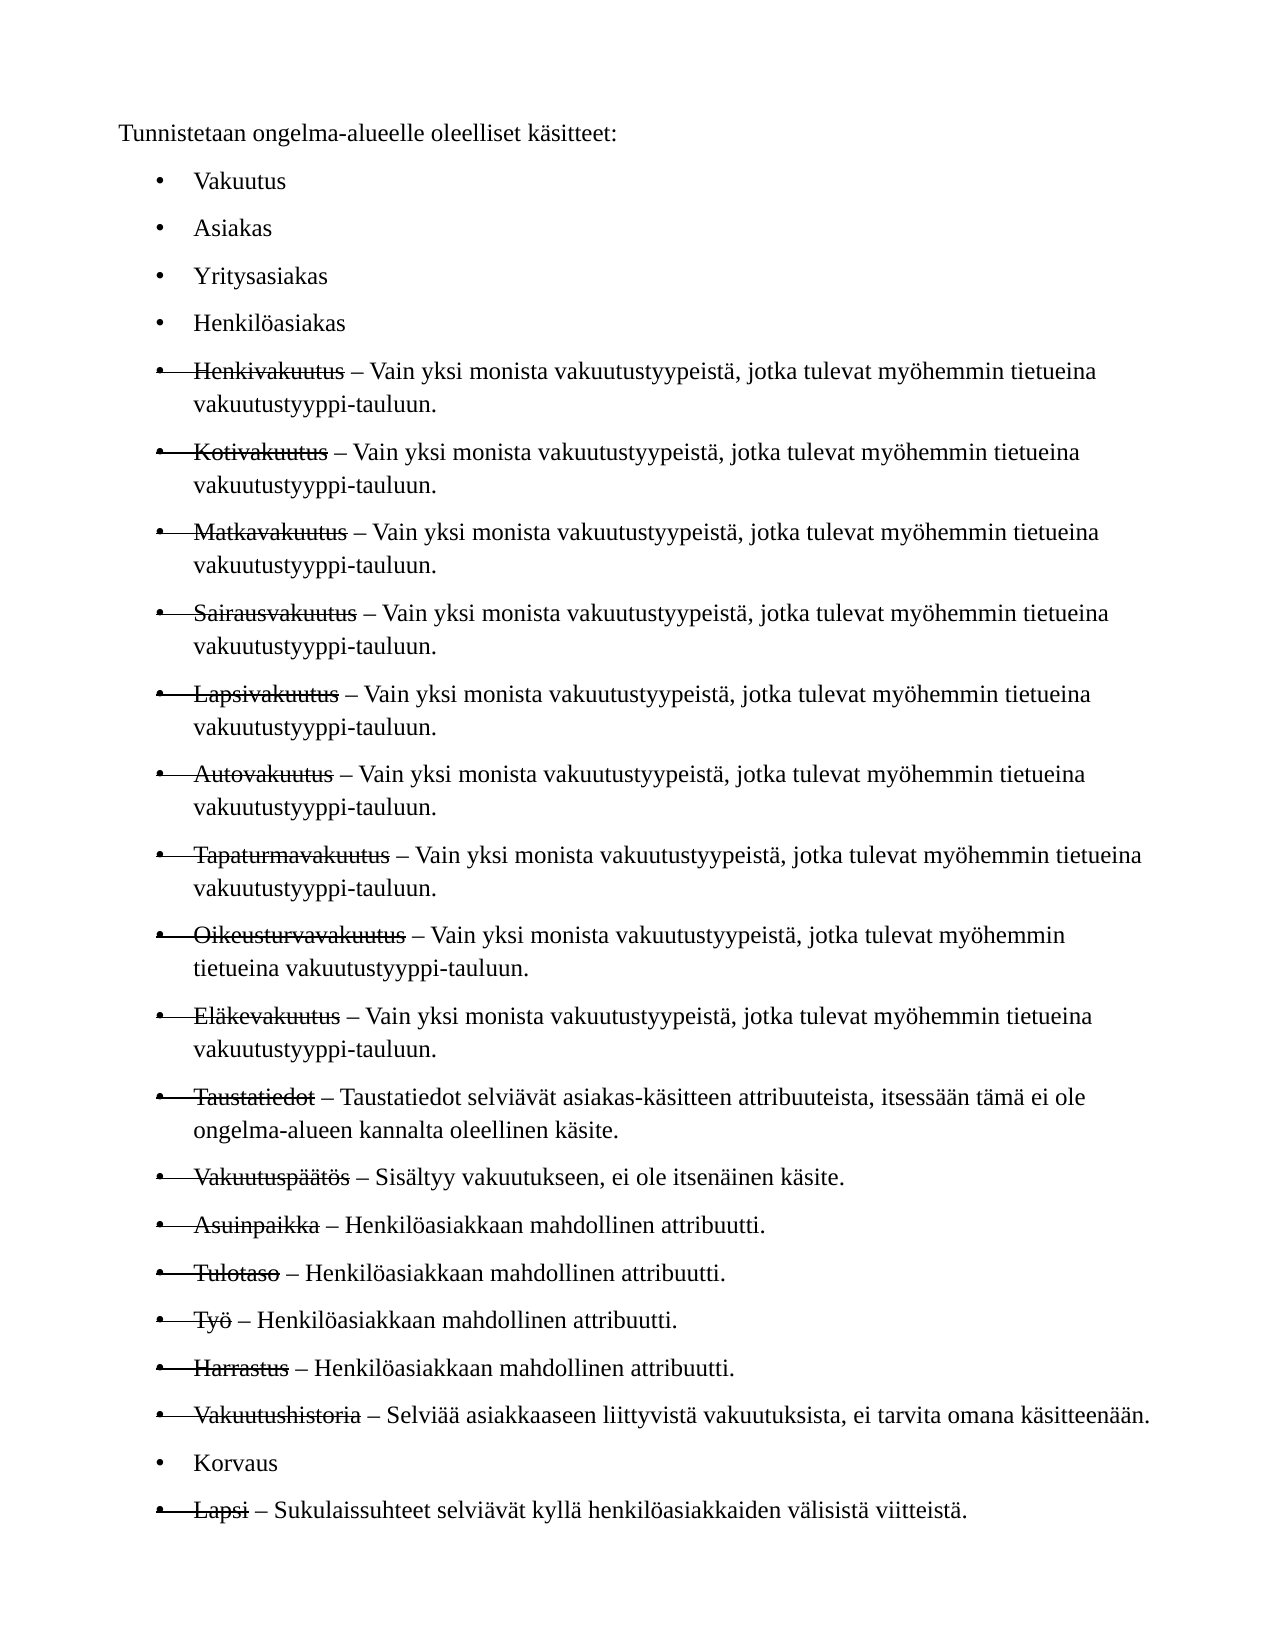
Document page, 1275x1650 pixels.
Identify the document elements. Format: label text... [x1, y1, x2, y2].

list Henkilöasiakas [156, 308, 1157, 337]
list Tapaturmavakuutus – Vain yksi monista vakuutustyypeistä, jotka tulevat myöhemmin tietueina vakuutustyyppi-tauluun. [156, 840, 1157, 902]
list Harrastus – Henkilöasiakkaan mahdollinen attribuutti. [156, 1353, 1157, 1382]
list Lapsi – Sukulaissuhteet selviävät kyllä henkilöasiakkaiden välisistä viitteistä. [156, 1496, 1157, 1524]
list Vakuutus [156, 166, 1157, 194]
list Oikeusturvavakuutus – Vain yksi monista vakuutustyypeistä, jotka tulevat myöhemmin tietueina vakuutustyyppi-tauluun. [156, 921, 1157, 982]
list Yritysasiakas [156, 261, 1157, 290]
list Asuinpaikka – Henkilöasiakkaan mahdollinen attribuutti. [156, 1210, 1157, 1239]
list Vakuutuspäätös – Sisältyy vakuutukseen, ei ole itsenäinen käsite. [156, 1162, 1157, 1191]
list Taustatiedot – Taustatiedot selviävät asiakas-käsitteen attribuuteista, itsessään tämä ei ole ongelma-alueen kannalta oleellinen käsite. [156, 1082, 1157, 1143]
list Korvaus [156, 1448, 1157, 1477]
list Kotivakuutus – Vain yksi monista vakuutustyypeistä, jotka tulevat myöhemmin tietueina vakuutustyyppi-tauluun. [156, 437, 1157, 498]
list Vakuutushistoria – Selviää asiakkaaseen liittyvistä vakuutuksista, ei tarvita omana käsitteenään. [156, 1400, 1157, 1429]
list Asiakas [156, 213, 1157, 242]
list Tulotaso – Henkilöasiakkaan mahdollinen attribuutti. [156, 1258, 1157, 1286]
list Työ – Henkilöasiakkaan mahdollinen attribuutti. [156, 1305, 1157, 1334]
list Autovakuutus – Vain yksi monista vakuutustyypeistä, jotka tulevat myöhemmin tietueina vakuutustyyppi-tauluun. [156, 759, 1157, 821]
list Matkavakuutus – Vain yksi monista vakuutustyypeistä, jotka tulevat myöhemmin tietueina vakuutustyyppi-tauluun. [156, 517, 1157, 579]
list Henkivakuutus – Vain yksi monista vakuutustyypeistä, jotka tulevat myöhemmin tietueina vakuutustyyppi-tauluun. [156, 356, 1157, 418]
list Eläkevakuutus – Vain yksi monista vakuutustyypeistä, jotka tulevat myöhemmin tietueina vakuutustyyppi-tauluun. [156, 1001, 1157, 1063]
list Lapsivakuutus – Vain yksi monista vakuutustyypeistä, jotka tulevat myöhemmin tietueina vakuutustyyppi-tauluun. [156, 679, 1157, 740]
list Sairausvakuutus – Vain yksi monista vakuutustyypeistä, jotka tulevat myöhemmin tietueina vakuutustyyppi-tauluun. [156, 598, 1157, 660]
text Tunnistetaan ongelma-alueelle oleelliset käsitteet: [118, 118, 1157, 147]
